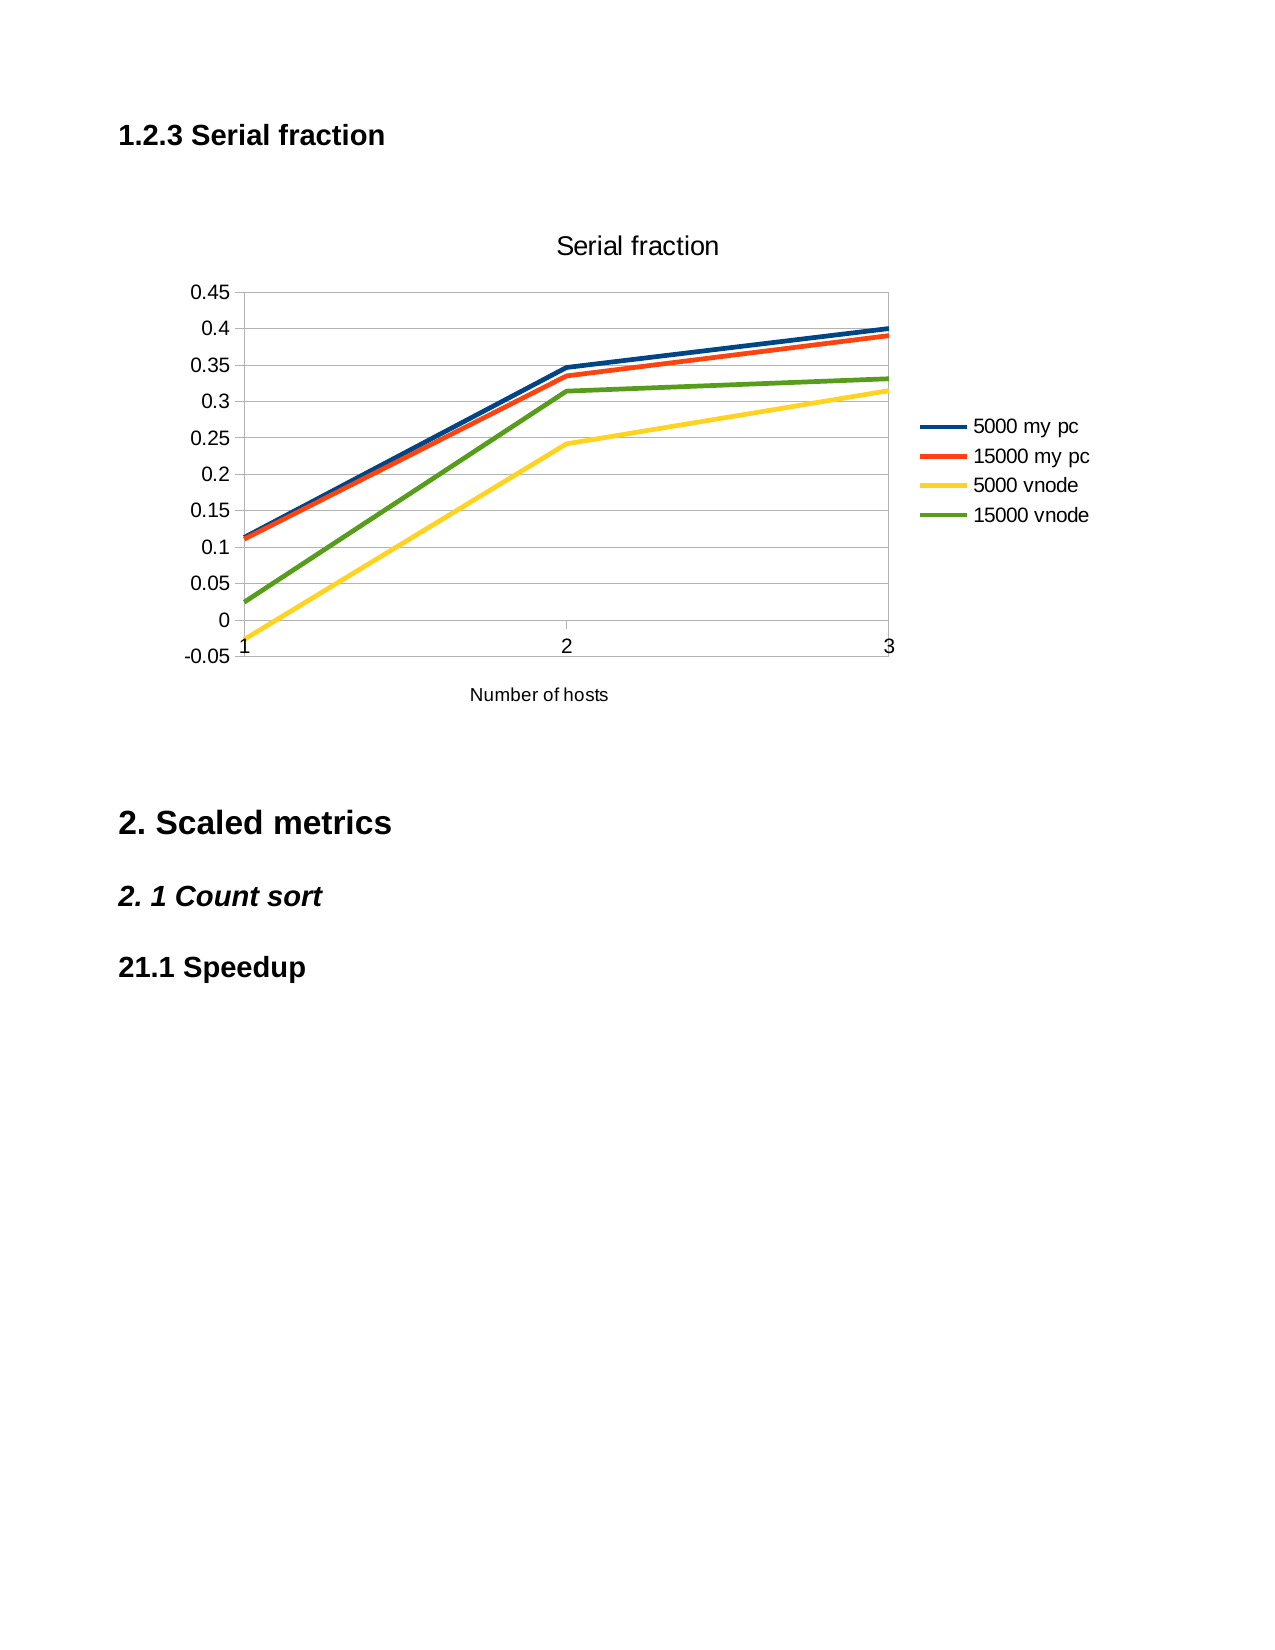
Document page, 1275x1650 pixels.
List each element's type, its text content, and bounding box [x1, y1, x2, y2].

subtitle 21.1 Speedup [118, 950, 1157, 984]
subtitle 2. Scaled metrics [118, 803, 1157, 842]
subtitle 1.2.3 Serial fraction [118, 118, 1157, 152]
subtitle 2. 1 Count sort [118, 879, 1157, 913]
